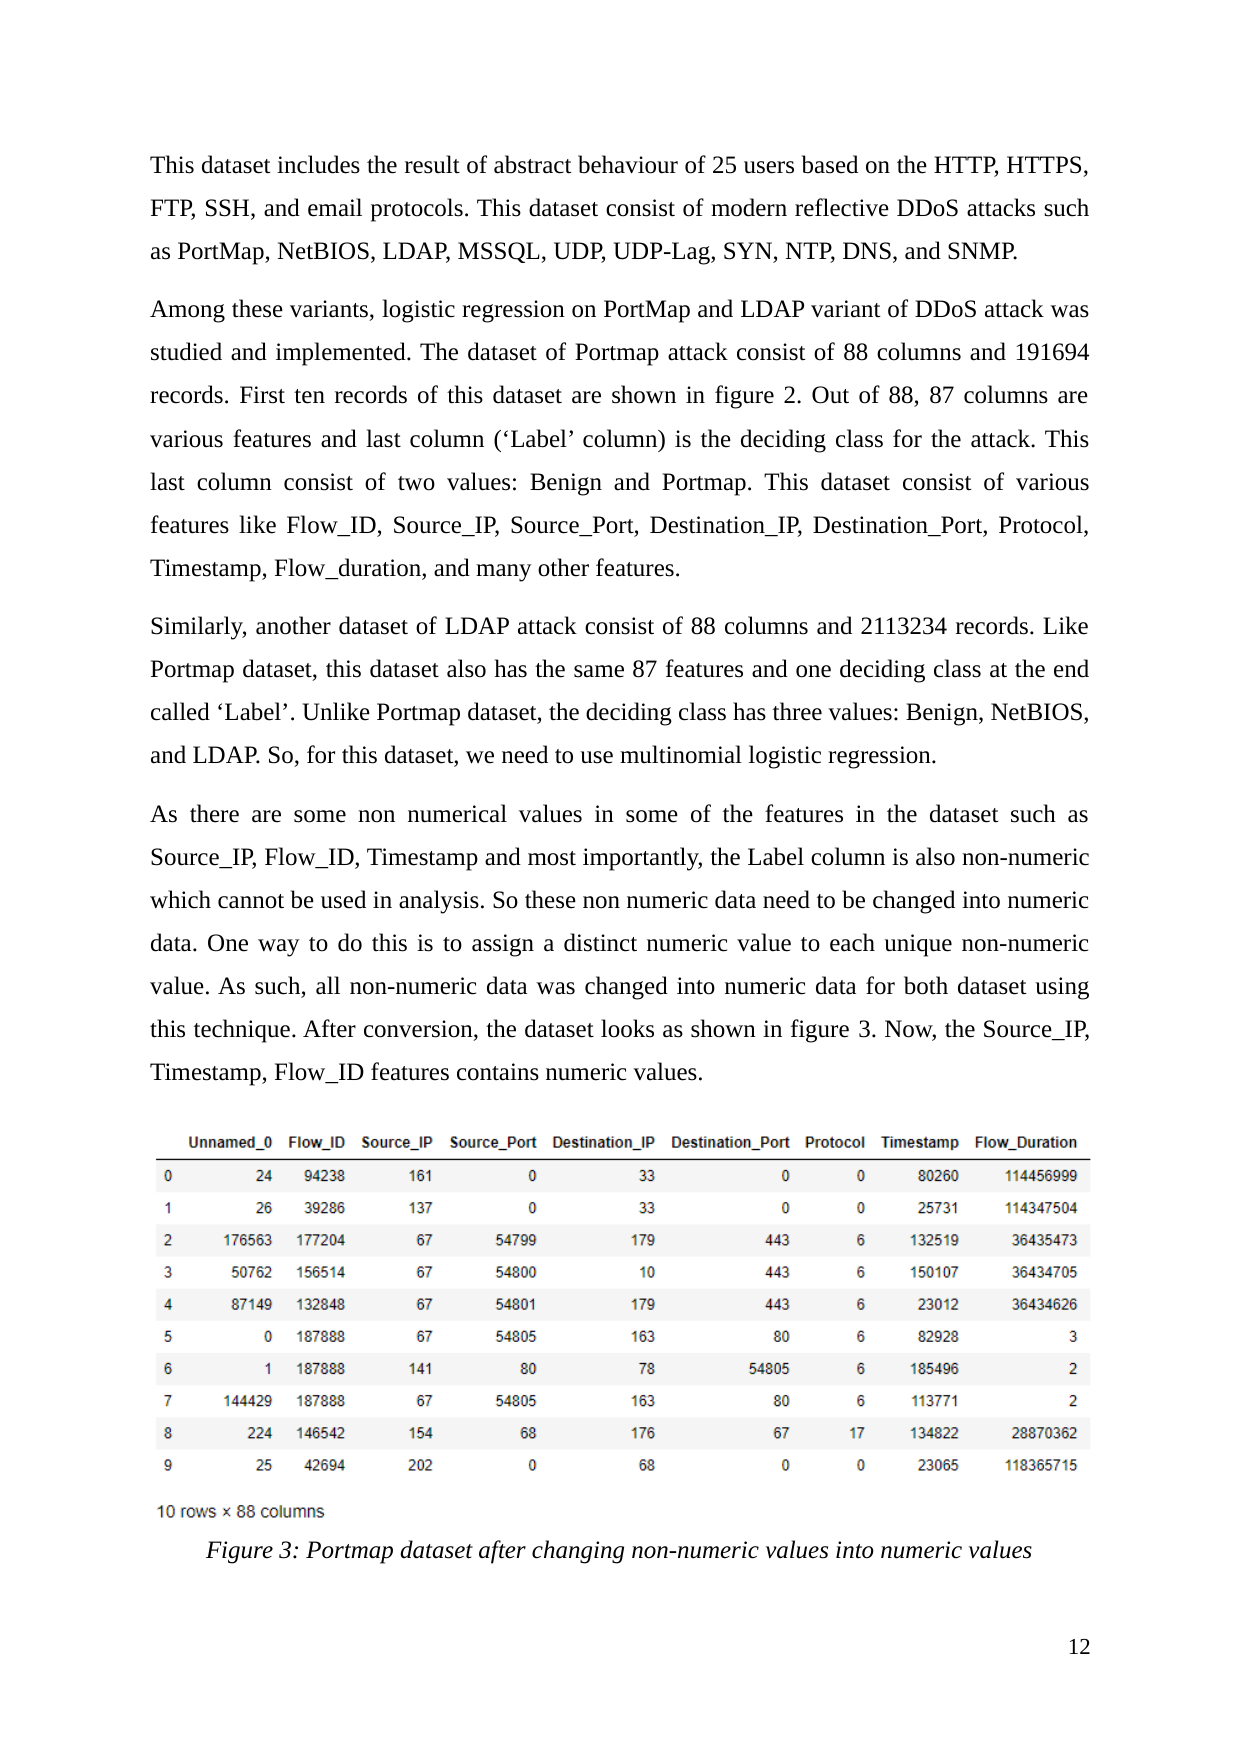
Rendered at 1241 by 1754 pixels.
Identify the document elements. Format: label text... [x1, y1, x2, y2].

text Similarly, another dataset of LDAP attack consist of 88 columns and 2113234 records. Like Portmap dataset, this dataset also has the same 87 features and one deciding class at the end called ‘Label’. Unlike Portmap dataset, the deciding class has three values: Benign, NetBIOS, and LDAP. So, for this dataset, we need to use multinomial logistic regression. [150, 611, 1091, 769]
picture [150, 1128, 1091, 1530]
text Figure 3: Portmap dataset after changing non-numeric values into numeric values [150, 1530, 1091, 1563]
text Among these variants, logistic regression on PortMap and LDAP variant of DDoS attack was studied and implemented. The dataset of Portmap attack consist of 88 columns and 191694 records. First ten records of this dataset are shown in figure 2. Out of 88, 87 columns are various features and last column (‘Label’ column) is the deciding class for the attack. This last column consist of two values: Benign and Portmap. This dataset consist of various features like Flow_ID, Source_IP, Source_Port, Destination_IP, Destination_Port, Protocol, Timestamp, Flow_duration, and many other features. [150, 294, 1091, 582]
text This dataset includes the result of abstract behaviour of 25 users based on the HTTP, HTTPS, FTP, SSH, and email protocols. This dataset consist of modern reflective DDoS attacks such as PortMap, NetBIOS, LDAP, MSSQL, UDP, UDP-Lag, SYN, NTP, DNS, and SNMP. [150, 150, 1091, 265]
text As there are some non numerical values in some of the features in the dataset such as Source_IP, Flow_ID, Timestamp and most importantly, the Label column is also non-numeric which cannot be used in analysis. So these non numeric data need to be changed into numeric data. One way to do this is to assign a distinct numeric value to each unique non-numeric value. As such, all non-numeric data was changed into numeric data for both dataset using this technique. After conversion, the dataset looks as shown in figure 3. Now, the Source_IP, Timestamp, Flow_ID features contains numeric values. [150, 799, 1091, 1086]
